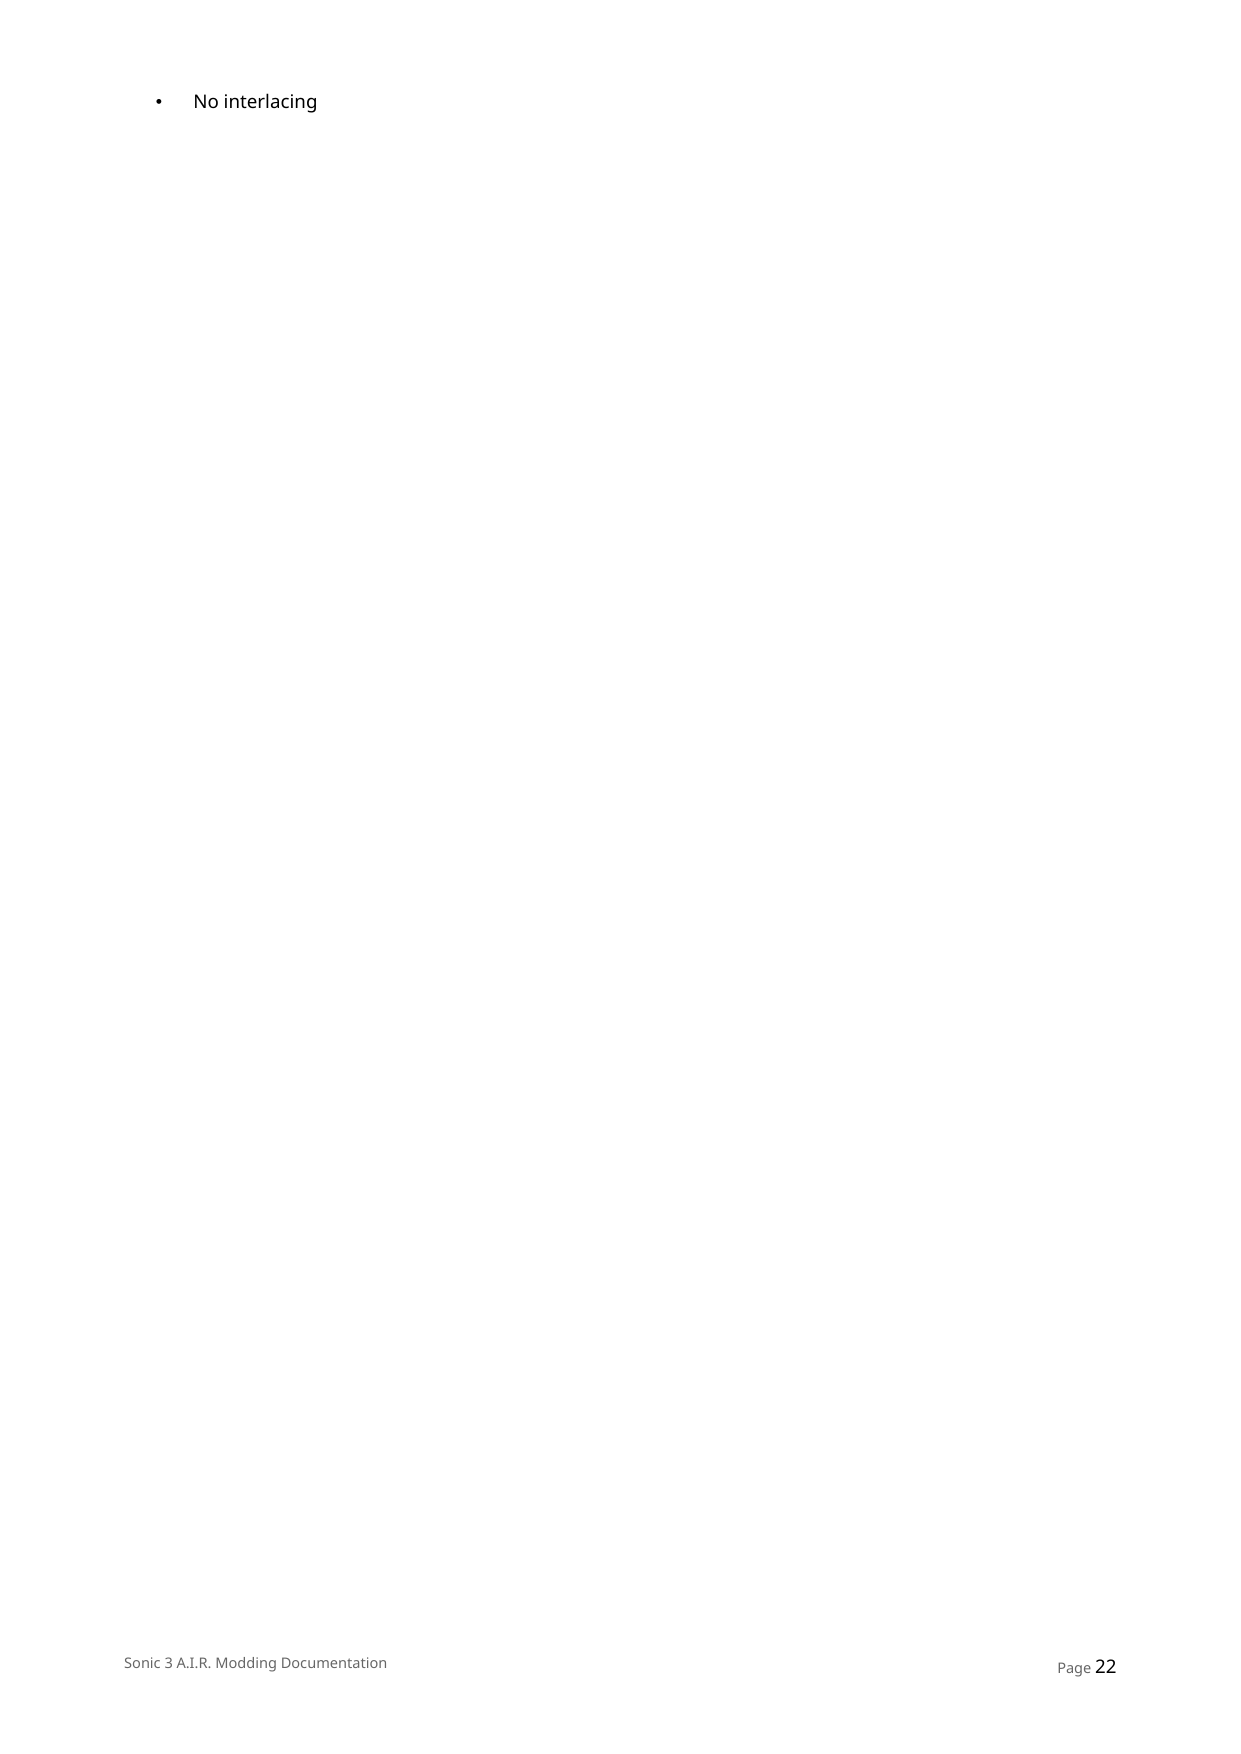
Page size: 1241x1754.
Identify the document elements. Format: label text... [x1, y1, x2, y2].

list No interlacing [156, 88, 1122, 114]
